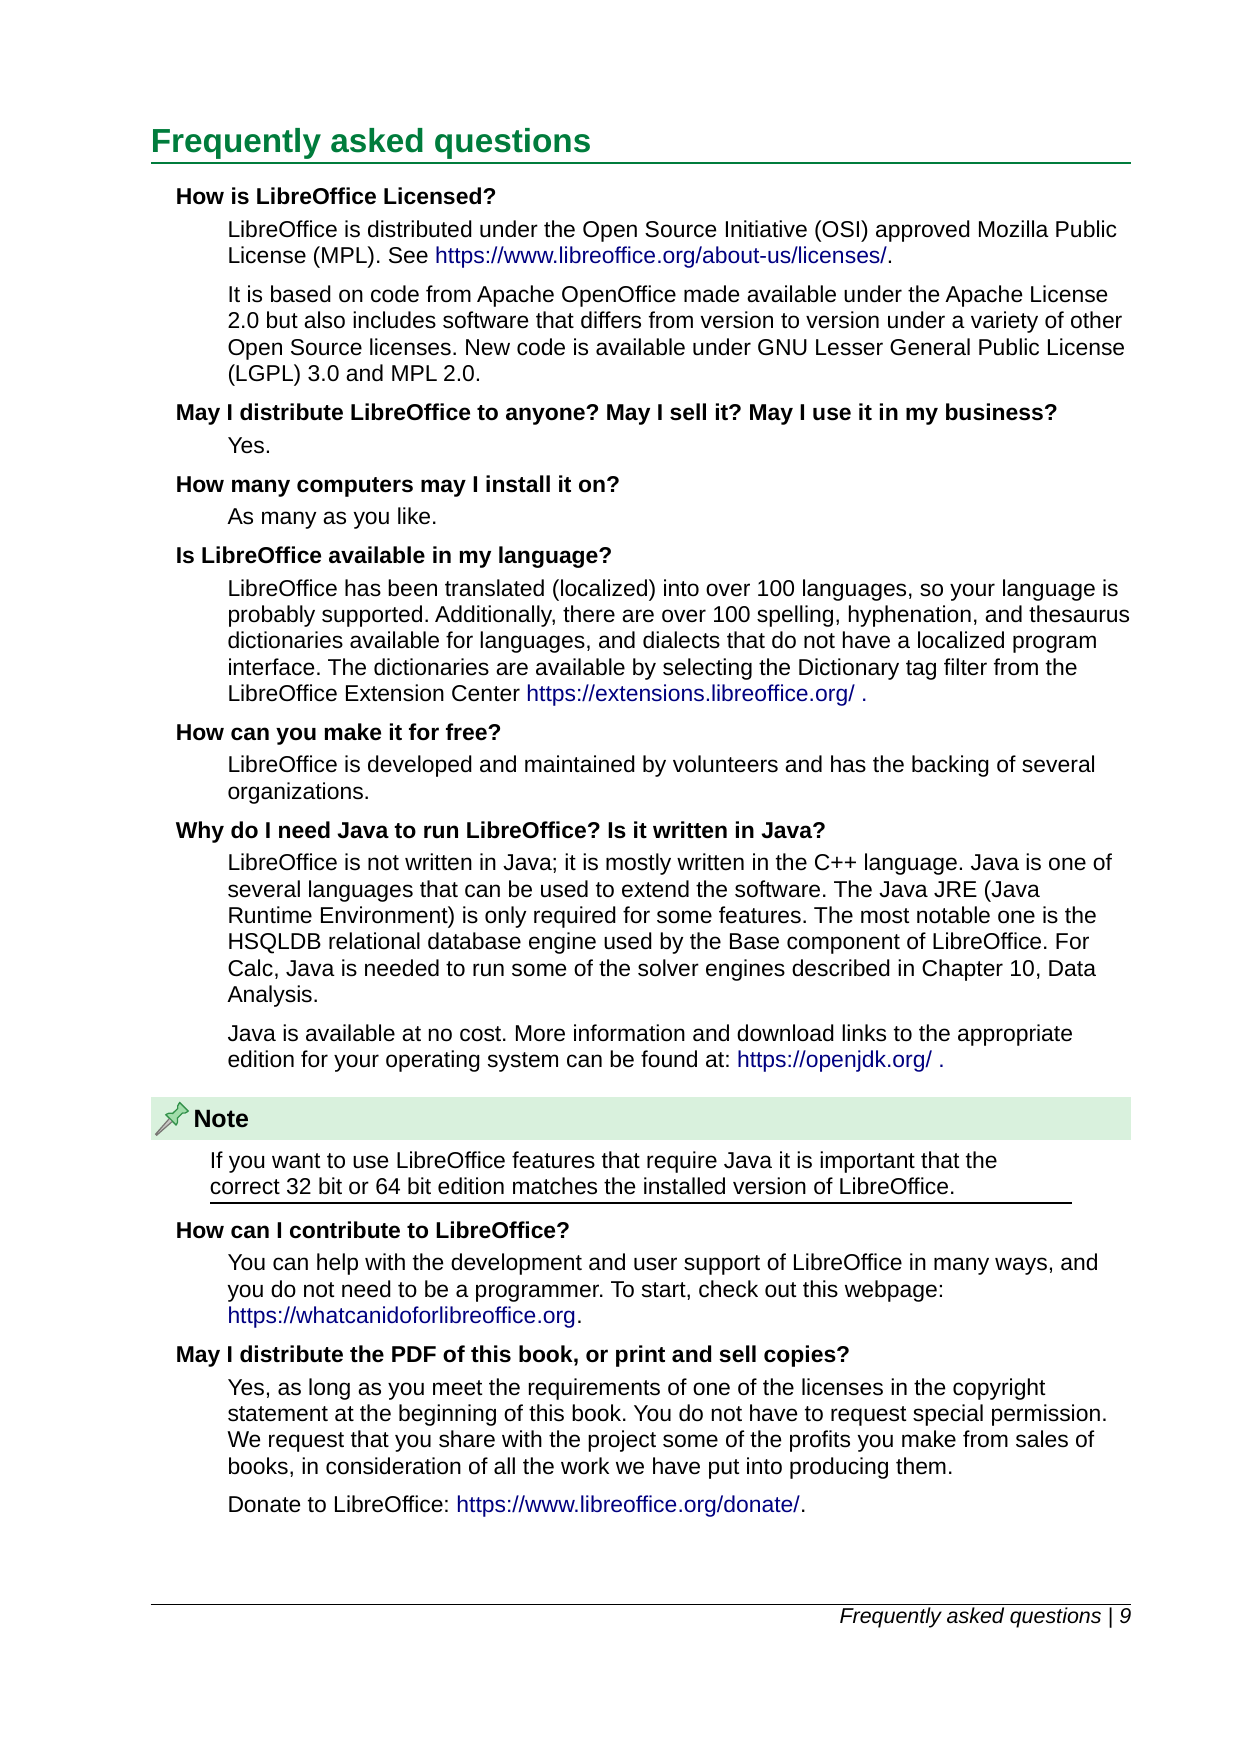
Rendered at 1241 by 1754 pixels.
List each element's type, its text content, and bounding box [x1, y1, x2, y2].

text It is based on code from Apache OpenOffice made available under the Apache License 2.0 but also includes software that differs from version to version under a variety of other Open Source licenses. New code is available under GNU Lesser General Public License (LGPL) 3.0 and MPL 2.0. [227, 281, 1131, 387]
text How many computers may I install it on? [176, 471, 1131, 497]
subtitle Note [151, 1097, 1131, 1140]
text Donate to LibreOffice: https://www.libreoffice.org/donate/. [227, 1491, 1131, 1518]
text May I distribute LibreOffice to anyone? May I sell it? May I use it in my business? [176, 399, 1131, 425]
text As many as you like. [227, 503, 1131, 529]
text How is LibreOffice Licensed? [176, 183, 1131, 210]
text You can help with the development and user support of LibreOffice in many ways, and you do not need to be a programmer. To start, check out this webpage: https://whatcanidoforlibreoffice.org. [227, 1249, 1131, 1328]
text LibreOffice has been translated (localized) into over 100 languages, so your language is probably supported. Additionally, there are over 100 spelling, hyphenation, and thesaurus dictionaries available for languages, and dialects that do not have a localized program interface. The dictionaries are available by selecting the Dictionary tag filter from the LibreOffice Extension Center https://extensions.libreoffice.org/ . [227, 574, 1131, 706]
text Is LibreOffice available in my language? [176, 542, 1131, 568]
text Why do I need Java to run LibreOffice? Is it written in Java? [176, 817, 1131, 843]
text If you want to use LibreOffice features that require Java it is important that the correct 32 bit or 64 bit edition matches the installed version of LibreOffice. [209, 1147, 1072, 1204]
text How can I contribute to LibreOffice? [176, 1217, 1131, 1243]
text May I distribute the PDF of this book, or print and sell copies? [176, 1341, 1131, 1367]
text LibreOffice is developed and maintained by volunteers and has the backing of several organizations. [227, 751, 1131, 804]
text LibreOffice is not written in Java; it is mostly written in the C++ language. Java is one of several languages that can be used to extend the software. The Java JRE (Java Runtime Environment) is only required for some features. The most notable one is the HSQLDB relational database engine used by the Base component of LibreOffice. For Calc, Java is needed to run some of the solver engines described in Chapter 10, Data Analysis. [227, 849, 1131, 1007]
text Yes, as long as you meet the requirements of one of the licenses in the copyright statement at the beginning of this book. You do not have to request special permission. We request that you share with the project some of the profits you make from sales of books, in consideration of all the work we have put into producing them. [227, 1373, 1131, 1479]
text How can you make it for free? [176, 719, 1131, 745]
text Java is available at no cost. More information and download links to the appropriate edition for your operating system can be found at: https://openjdk.org/ . [227, 1020, 1131, 1073]
text LibreOffice is distributed under the Open Source Initiative (OSI) approved Mozilla Public License (MPL). See https://www.libreoffice.org/about-us/licenses/. [227, 216, 1131, 269]
subtitle Frequently asked questions [151, 121, 1131, 162]
text Yes. [227, 432, 1131, 458]
